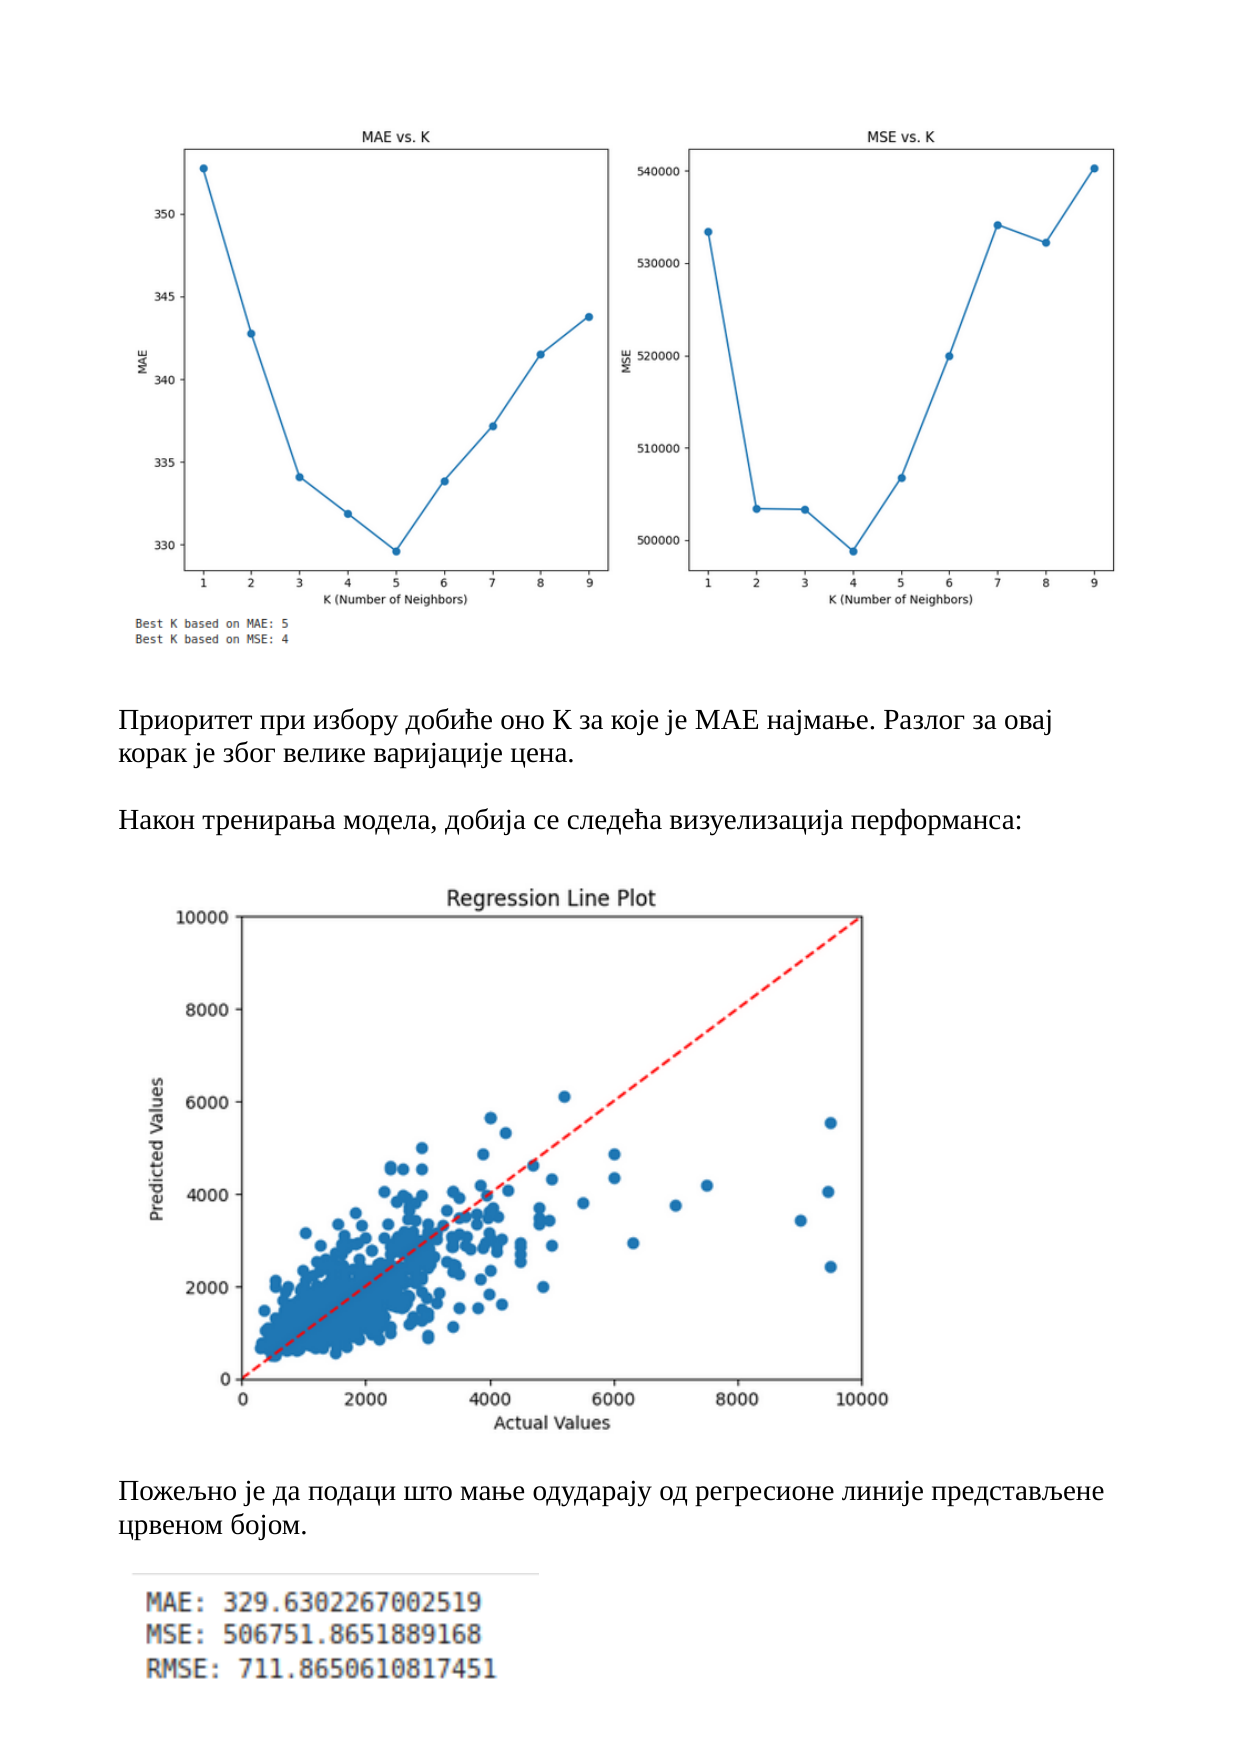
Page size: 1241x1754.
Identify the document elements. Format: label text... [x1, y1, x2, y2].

text Након тренирања модела, добија се следећа визуелизација перформанса: [118, 802, 1122, 836]
text Пожељно је да подаци што мање одударају од регресионе линије представљене црвеном бојом. [118, 1473, 1122, 1540]
text Приоритет при избору добиће оно К за које је МАЕ најмање. Разлог за овај корак je због велике варијације цена. [118, 702, 1122, 769]
picture [117, 870, 933, 1455]
picture [117, 1573, 539, 1696]
picture [118, 120, 1123, 650]
